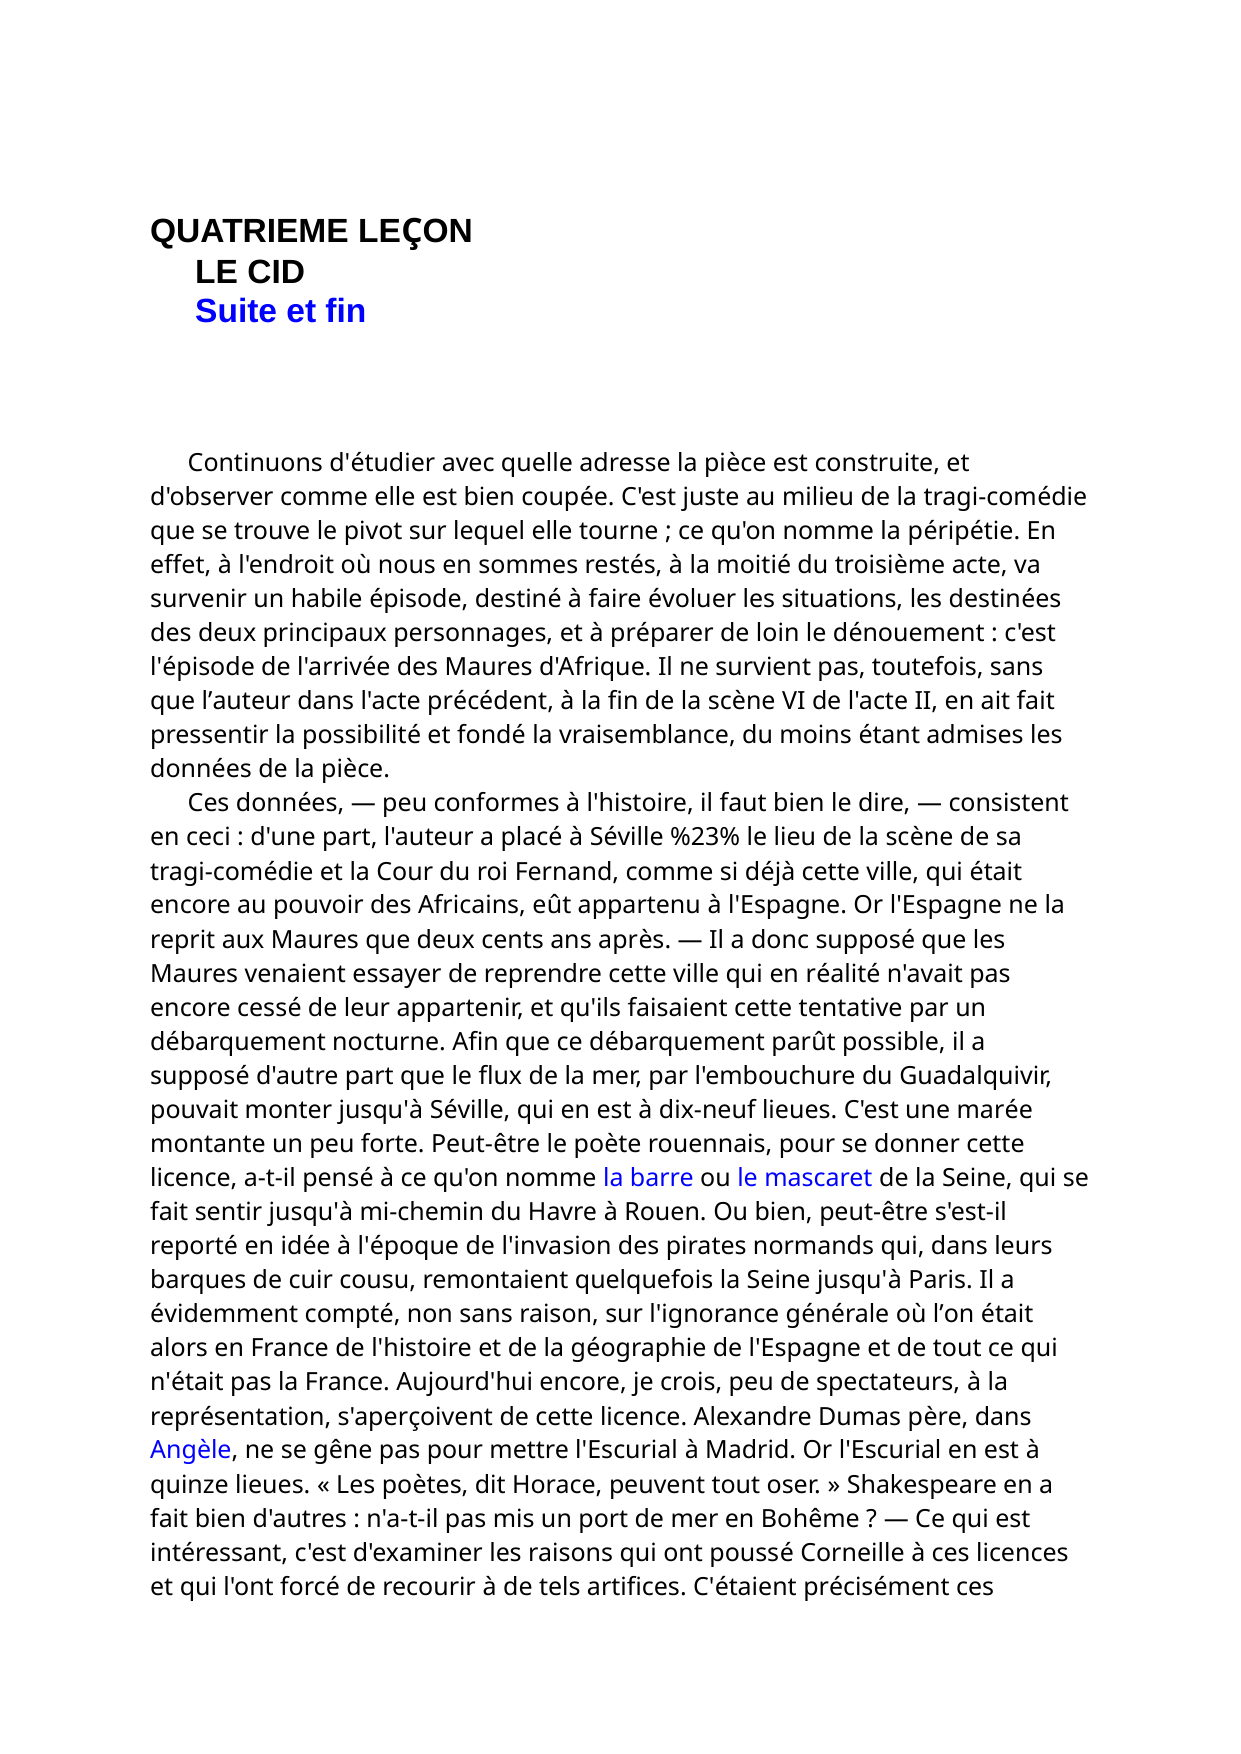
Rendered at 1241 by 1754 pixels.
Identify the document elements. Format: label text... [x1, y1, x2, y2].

text Continuons d'étudier avec quelle adresse la pièce est construite, et d'observer comme elle est bien coupée. C'est juste au milieu de la tragi-comédie que se trouve le pivot sur lequel elle tourne ; ce qu'on nomme la péripétie. En effet, à l'endroit où nous en sommes restés, à la moitié du troisième acte, va survenir un habile épisode, destiné à faire évoluer les situations, les destinées des deux prin­cipaux personnages, et à préparer de loin le dénoue­ment : c'est l'épisode de l'arrivée des Maures d'A­frique. Il ne survient pas, toutefois, sans que l’auteur dans l'acte précédent, à la fin de la scène VI de l'acte II, en ait fait pressentir la possibilité et fondé la vraisemblance, du moins étant admises les données de la pièce. [150, 444, 1091, 785]
subtitle QUATRIEME LEÇON LE CID Suite et fin [150, 207, 1091, 330]
text Ces données, — peu conformes à l'histoire, il faut bien le dire, — consistent en ceci : d'une part, l'au­teur a placé à Séville %23% le lieu de la scène de sa tragi-comédie et la Cour du roi Fernand, comme si déjà cette ville, qui était encore au pouvoir des Africains, eût appartenu à l'Espagne. Or l'Espagne ne la reprit aux Maures que deux cents ans après. — Il a donc supposé que les Maures venaient essayer de reprendre cette ville qui en réalité n'avait pas encore cessé de leur appartenir, et qu'ils faisaient cette tentative par un débarquement nocturne. Afin que ce débarquement parût possible, il a supposé d'autre part que le flux de la mer, par l'embouchure du Guadalquivir, pouvait monter jusqu'à Séville, qui en est à dix-neuf lieues. C'est une marée montante un peu forte. Peut-être le poète rouennais, pour se donner cette licence, a-t-il pensé à ce qu'on nomme la barre ou le mascaret de la Seine, qui se fait sen­tir jusqu'à mi-chemin du Havre à Rouen. Ou bien, peut-être s'est-il reporté en idée à l'époque de l'inva­sion des pirates normands qui, dans leurs barques de cuir cousu, remontaient quelquefois la Seine jusqu'à Paris. Il a évidemment compté, non sans raison, sur l'ignorance générale où l’on était alors en France de l'histoire et de la géographie de l'Es­pagne et de tout ce qui n'était pas la France. Aujourd'hui encore, je crois, peu de spectateurs, à la représentation, s'aperçoivent de cette licence. Alexandre Dumas père, dans Angèle, ne se gêne pas pour mettre l'Escurial à Madrid. Or l'Escurial en est à quinze lieues. « Les poètes, dit Horace, peuvent tout oser. » Shakespeare en a fait bien d'autres : n'a-t-il pas mis un port de mer en Bo­hême ? — Ce qui est intéressant, c'est d'examiner les raisons qui ont poussé Corneille à ces licences et qui l'ont forcé de recourir à de tels artifices. C'é­taient précisément ces [150, 785, 1091, 1602]
